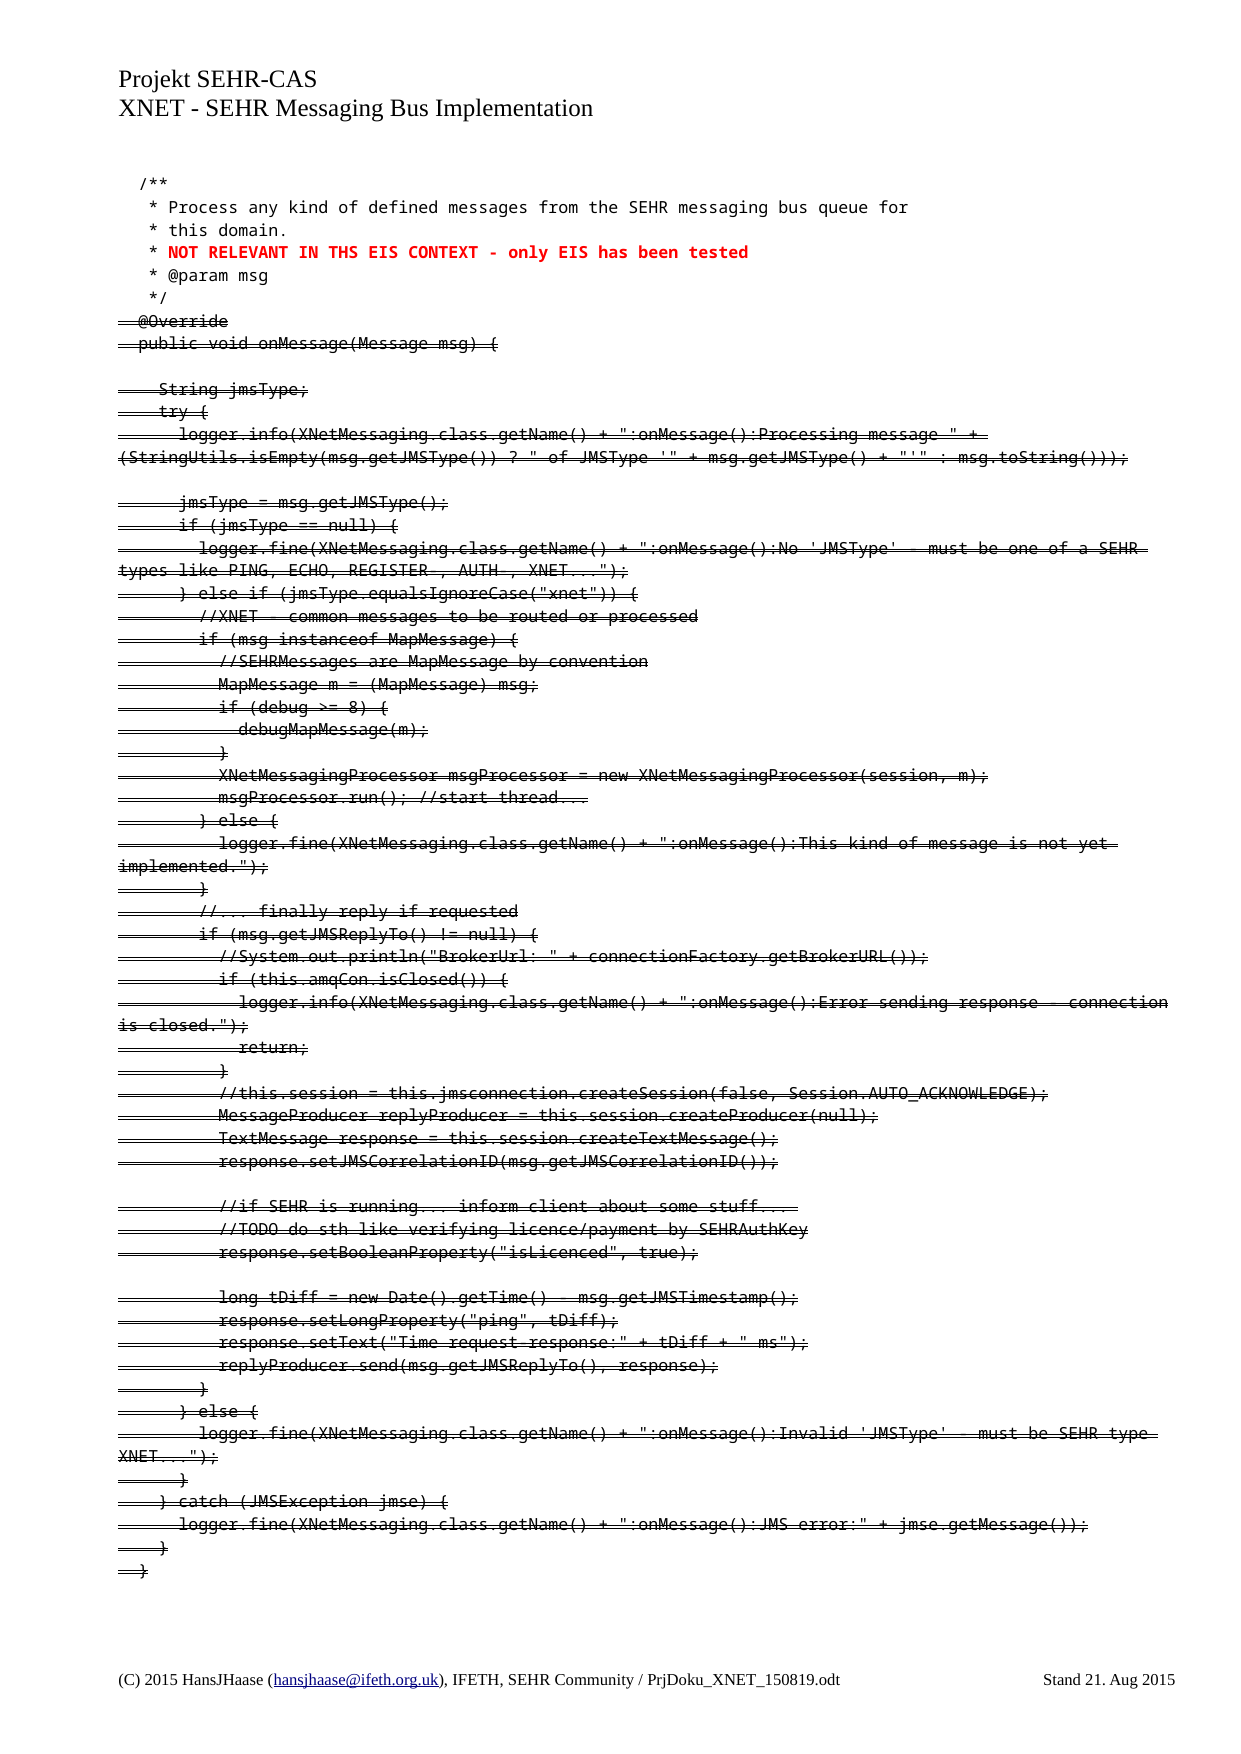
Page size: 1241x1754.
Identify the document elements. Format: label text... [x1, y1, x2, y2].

text logger.fine(XNetMessaging.class.getName() + ":onMessage():Invalid 'JMSType' - must be SEHR type XNET..."); [118, 1422, 1175, 1467]
text MapMessage m = (MapMessage) msg; [118, 672, 1175, 695]
text if (this.amqCon.isClosed()) { [118, 968, 1175, 990]
text logger.fine(XNetMessaging.class.getName() + ":onMessage():This kind of message is not yet implemented."); [118, 831, 1175, 877]
text //this.session = this.jmsconnection.createSession(false, Session.AUTO_ACKNOWLEDGE); [118, 1081, 1175, 1104]
text /** [118, 173, 1175, 196]
text return; [118, 1036, 1175, 1058]
text XNetMessagingProcessor msgProcessor = new XNetMessagingProcessor(session, m); [118, 763, 1175, 786]
text * NOT RELEVANT IN THS EIS CONTEXT - only EIS has been tested [118, 241, 1175, 264]
text //TODO do sth like verifying licence/payment by SEHRAuthKey [118, 1217, 1175, 1240]
text } [118, 1535, 1175, 1558]
text } else { [118, 809, 1175, 831]
text //SEHRMessages are MapMessage by convention [118, 650, 1175, 672]
text if (debug >= 8) { [118, 695, 1175, 718]
text if (msg.getJMSReplyTo() != null) { [118, 922, 1175, 945]
text debugMapMessage(m); [118, 718, 1175, 741]
text logger.fine(XNetMessaging.class.getName() + ":onMessage():JMS error:" + jmse.getMessage()); [118, 1513, 1175, 1535]
text logger.fine(XNetMessaging.class.getName() + ":onMessage():No 'JMSType' - must be one of a SEHR types like PING, ECHO, REGISTER-, AUTH-, XNET..."); [118, 536, 1175, 582]
text } else if (jmsType.equalsIgnoreCase("xnet")) { [118, 582, 1175, 604]
text * Process any kind of defined messages from the SEHR messaging bus queue for [118, 196, 1175, 218]
text } [118, 877, 1175, 899]
text //... finally reply if requested [118, 899, 1175, 922]
text TextMessage response = this.session.createTextMessage(); [118, 1127, 1175, 1149]
text response.setLongProperty("ping", tDiff); [118, 1308, 1175, 1331]
text response.setJMSCorrelationID(msg.getJMSCorrelationID()); [118, 1149, 1175, 1172]
text response.setText("Time request-response:" + tDiff + " ms"); [118, 1331, 1175, 1354]
text @Override [118, 309, 1175, 332]
text * this domain. [118, 218, 1175, 241]
text msgProcessor.run(); //start thread... [118, 786, 1175, 809]
text long tDiff = new Date().getTime() - msg.getJMSTimestamp(); [118, 1286, 1175, 1308]
text replyProducer.send(msg.getJMSReplyTo(), response); [118, 1354, 1175, 1376]
text */ [118, 286, 1175, 309]
text response.setBooleanProperty("isLicenced", true); [118, 1240, 1175, 1263]
text if (jmsType == null) { [118, 513, 1175, 536]
text MessageProducer replyProducer = this.session.createProducer(null); [118, 1104, 1175, 1127]
text logger.info(XNetMessaging.class.getName() + ":onMessage():Error sending response - connection is closed."); [118, 990, 1175, 1036]
text } [118, 1558, 1175, 1581]
text } [118, 1058, 1175, 1081]
text } else { [118, 1399, 1175, 1422]
text //if SEHR is running... inform client about some stuff... [118, 1195, 1175, 1217]
text //XNET - common messages to be routed or processed [118, 604, 1175, 627]
text logger.info(XNetMessaging.class.getName() + ":onMessage():Processing message " + (StringUtils.isEmpty(msg.getJMSType()) ? " of JMSType '" + msg.getJMSType() + "'" : msg.toString())); [118, 423, 1175, 468]
text if (msg instanceof MapMessage) { [118, 627, 1175, 650]
text jmsType = msg.getJMSType(); [118, 491, 1175, 513]
text public void onMessage(Message msg) { [118, 332, 1175, 354]
text } [118, 1376, 1175, 1399]
text } catch (JMSException jmse) { [118, 1490, 1175, 1513]
text } [118, 1467, 1175, 1490]
text //System.out.println("BrokerUrl: " + connectionFactory.getBrokerURL()); [118, 945, 1175, 968]
text String jmsType; [118, 377, 1175, 400]
text try { [118, 400, 1175, 423]
text * @param msg [118, 264, 1175, 286]
text } [118, 741, 1175, 763]
